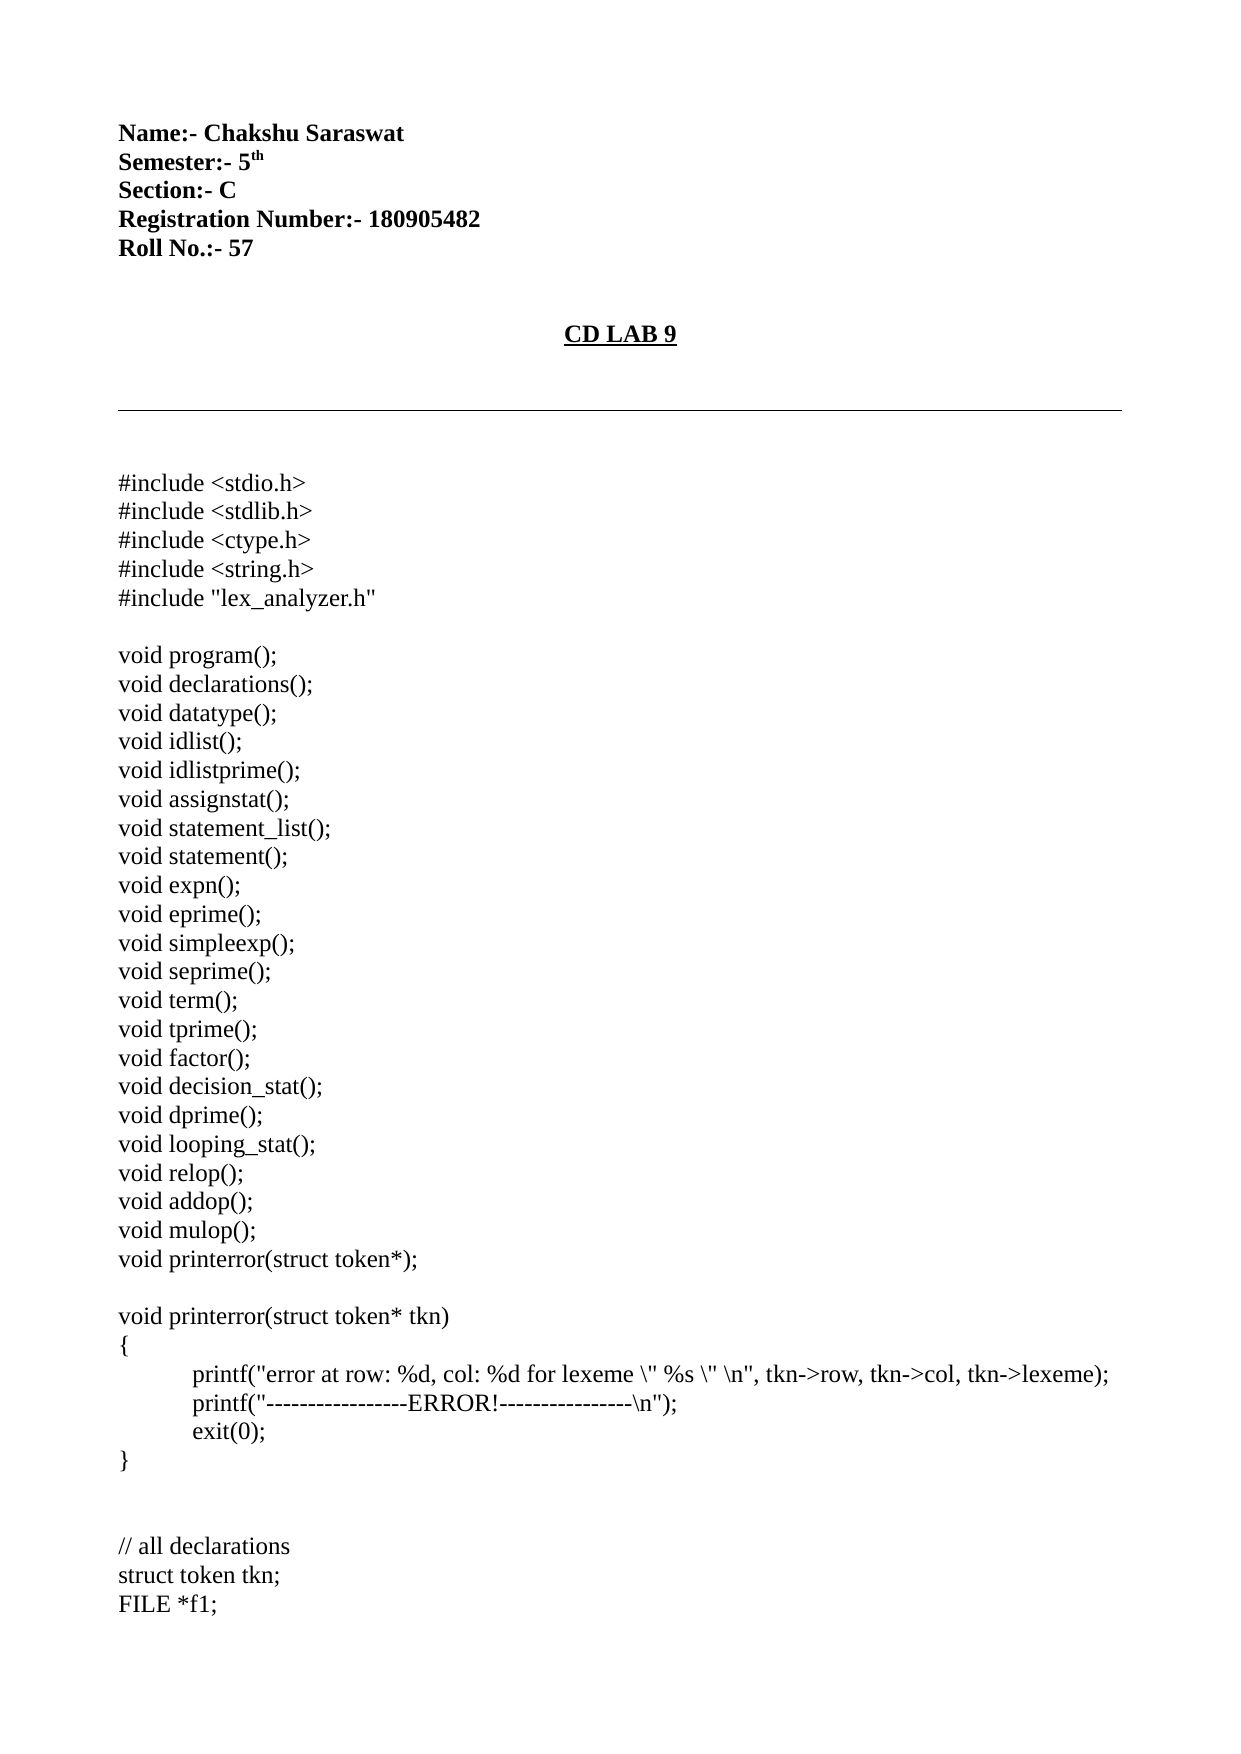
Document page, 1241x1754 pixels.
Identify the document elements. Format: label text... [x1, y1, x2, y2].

text void mulop(); [118, 1215, 1122, 1244]
text } [118, 1445, 1122, 1474]
text void idlist(); [118, 726, 1122, 755]
text #include "lex_analyzer.h" [118, 583, 1122, 611]
text #include <ctype.h> [118, 525, 1122, 554]
text printf("-----------------ERROR!----------------\n"); [118, 1388, 1122, 1416]
text #include <string.h> [118, 554, 1122, 583]
text CD LAB 9 [118, 319, 1122, 377]
text exit(0); [118, 1416, 1122, 1445]
text void simpleexp(); [118, 928, 1122, 956]
text void addop(); [118, 1186, 1122, 1215]
text Registration Number:- 180905482 [118, 204, 1122, 233]
text #include <stdio.h> [118, 468, 1122, 496]
text void statement(); [118, 841, 1122, 870]
text void decision_stat(); [118, 1071, 1122, 1100]
text // all declarations [118, 1531, 1122, 1560]
text void datatype(); [118, 698, 1122, 726]
text #include <stdlib.h> [118, 496, 1122, 525]
text void eprime(); [118, 899, 1122, 928]
text void factor(); [118, 1043, 1122, 1071]
text FILE *f1; [118, 1589, 1122, 1618]
text void statement_list(); [118, 813, 1122, 841]
text { [118, 1330, 1122, 1359]
text void printerror(struct token* tkn) [118, 1301, 1122, 1330]
text void printerror(struct token*); [118, 1244, 1122, 1273]
text Semester:- 5th [118, 147, 1122, 176]
text void declarations(); [118, 669, 1122, 698]
text void looping_stat(); [118, 1129, 1122, 1158]
text printf("error at row: %d, col: %d for lexeme \" %s \" \n", tkn->row, tkn->col, tkn->lexeme); [118, 1359, 1122, 1388]
text Name:- Chakshu Saraswat [118, 118, 1122, 147]
text void dprime(); [118, 1100, 1122, 1129]
text Section:- C [118, 176, 1122, 204]
text void expn(); [118, 870, 1122, 899]
text void assignstat(); [118, 784, 1122, 813]
text void idlistprime(); [118, 755, 1122, 784]
text void relop(); [118, 1158, 1122, 1186]
text Roll No.:- 57 [118, 233, 1122, 262]
text void program(); [118, 640, 1122, 669]
text void term(); [118, 985, 1122, 1014]
text void tprime(); [118, 1014, 1122, 1043]
text struct token tkn; [118, 1560, 1122, 1589]
text void seprime(); [118, 956, 1122, 985]
